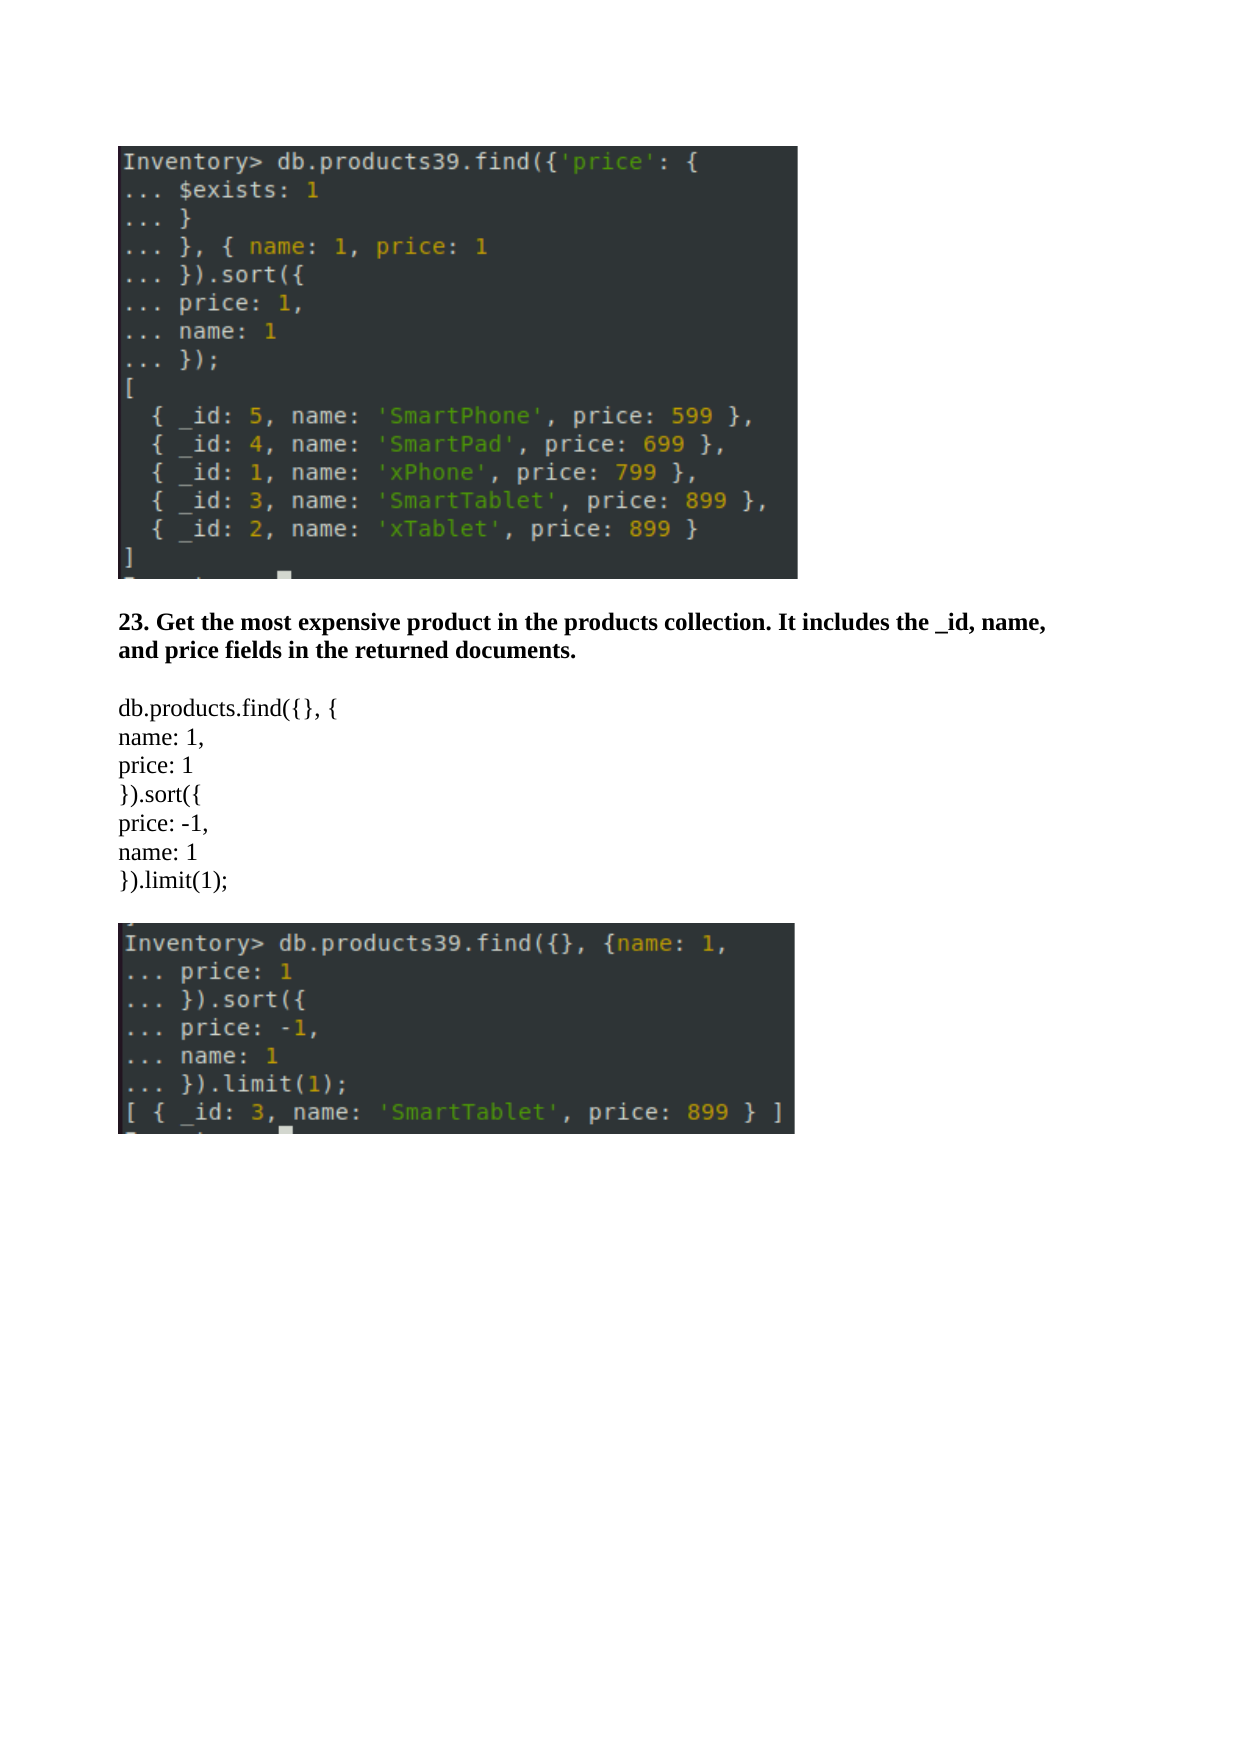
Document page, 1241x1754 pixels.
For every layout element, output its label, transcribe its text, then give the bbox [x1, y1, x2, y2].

text }).limit(1); [118, 866, 1122, 894]
picture [118, 923, 795, 1134]
text price: -1, [118, 808, 1122, 837]
picture [118, 146, 798, 579]
text name: 1, [118, 722, 1122, 751]
text price: 1 [118, 751, 1122, 779]
text }).sort({ [118, 779, 1122, 808]
text name: 1 [118, 837, 1122, 866]
text db.products.find({}, { [118, 693, 1122, 722]
text and price fields in the returned documents. [118, 636, 1122, 664]
text 23. Get the most expensive product in the products collection. It includes the _id, name, [118, 607, 1122, 636]
